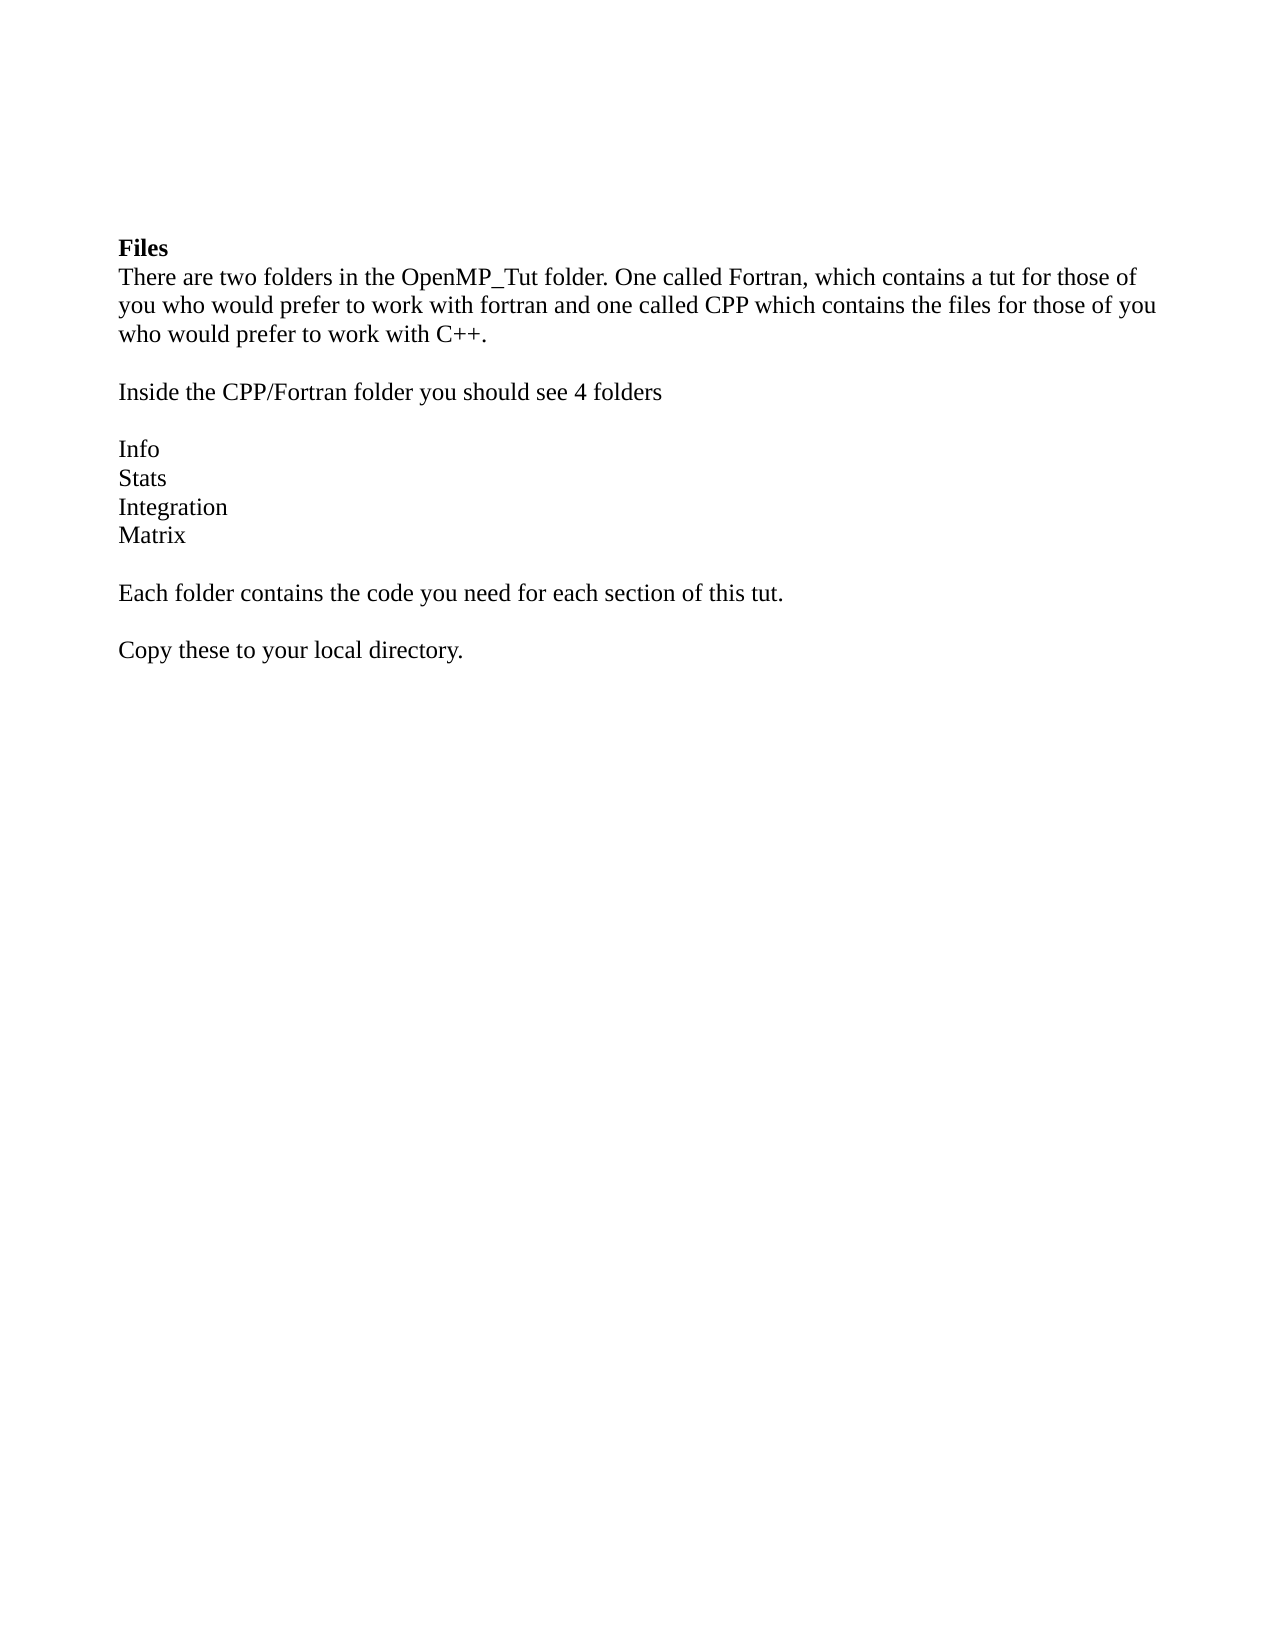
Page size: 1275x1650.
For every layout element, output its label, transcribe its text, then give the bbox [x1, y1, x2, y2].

text Inside the CPP/Fortran folder you should see 4 folders [118, 377, 1157, 406]
text Integration [118, 492, 1157, 521]
text Each folder contains the code you need for each section of this tut. [118, 578, 1157, 607]
text There are two folders in the OpenMP_Tut folder. One called Fortran, which contains a tut for those of you who would prefer to work with fortran and one called CPP which contains the files for those of you who would prefer to work with C++. [118, 262, 1157, 348]
text Files [118, 233, 1157, 262]
text Matrix [118, 521, 1157, 549]
text Stats [118, 463, 1157, 492]
text Copy these to your local directory. [118, 636, 1157, 664]
text Info [118, 434, 1157, 463]
